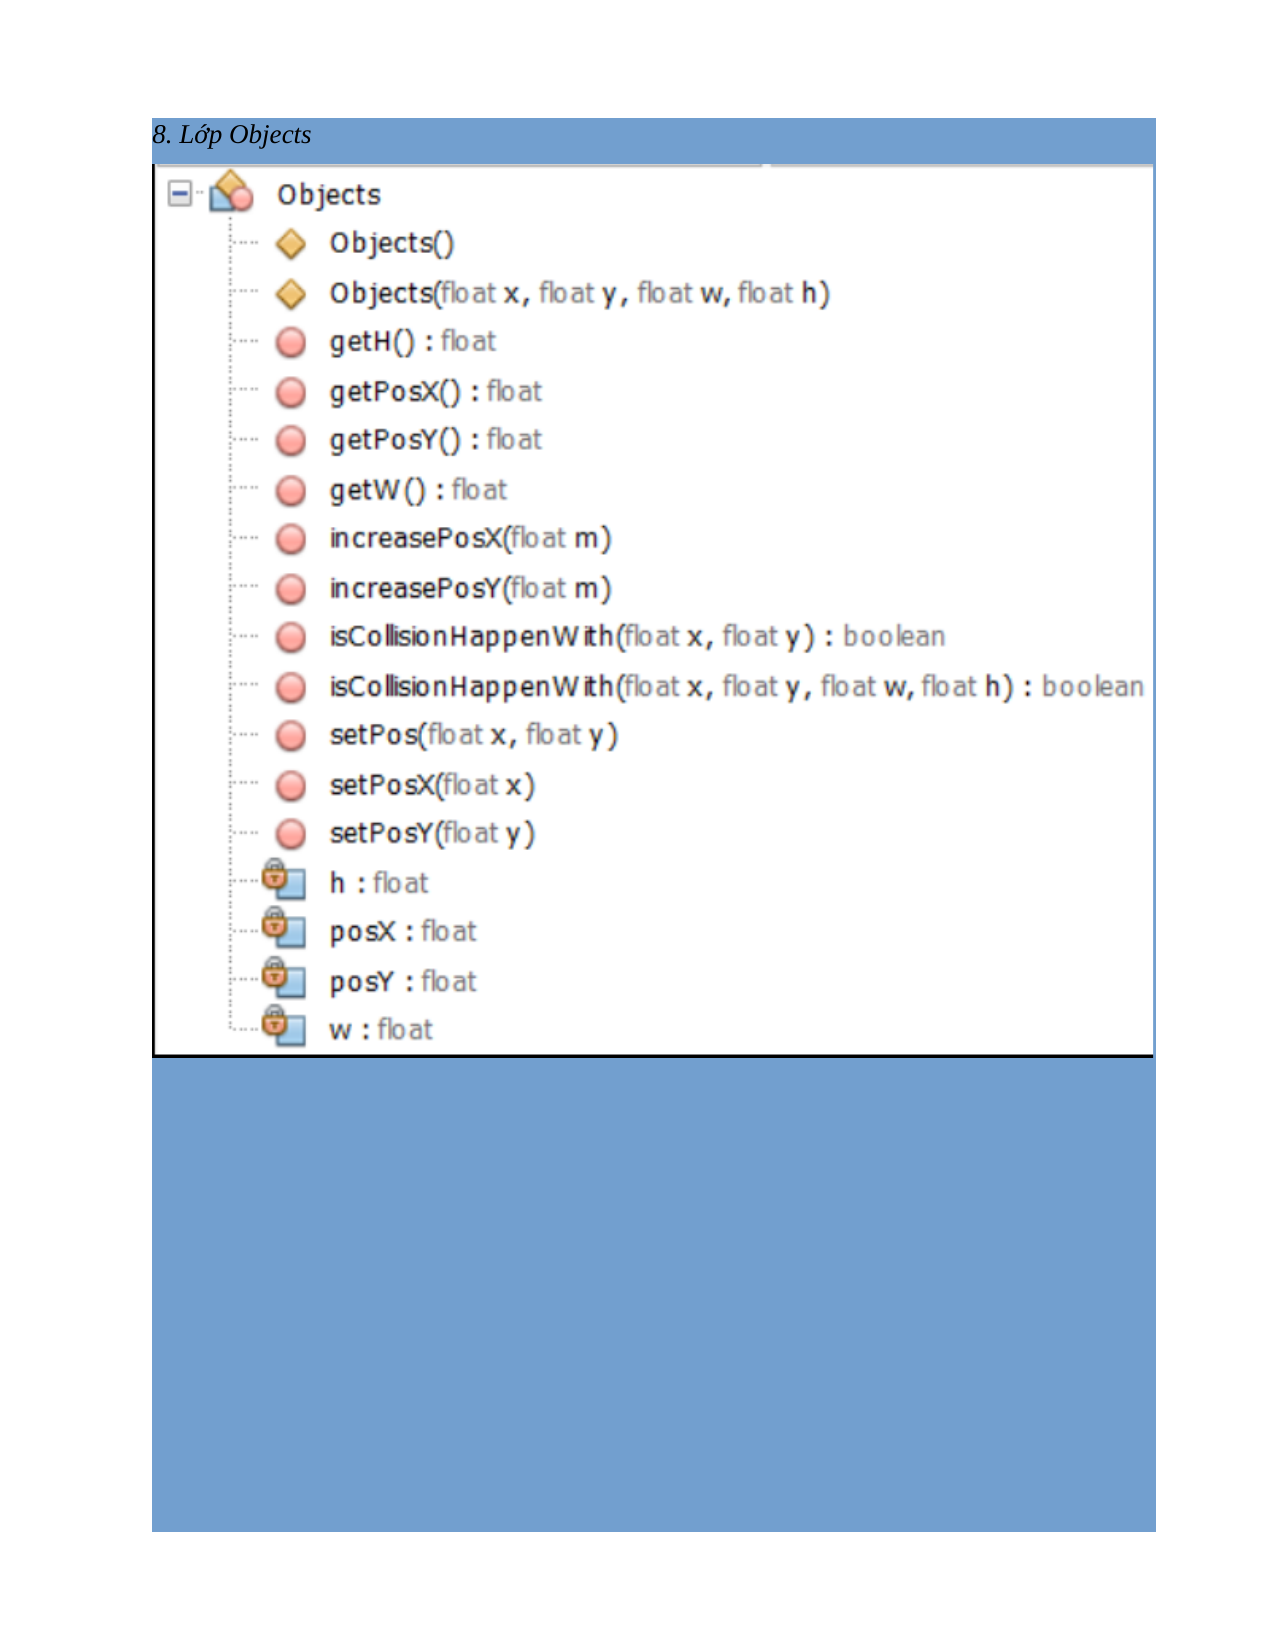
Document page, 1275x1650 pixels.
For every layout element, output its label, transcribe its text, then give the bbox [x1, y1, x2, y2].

text 8. Lớp Objects [152, 118, 1156, 149]
picture [152, 164, 1154, 1058]
